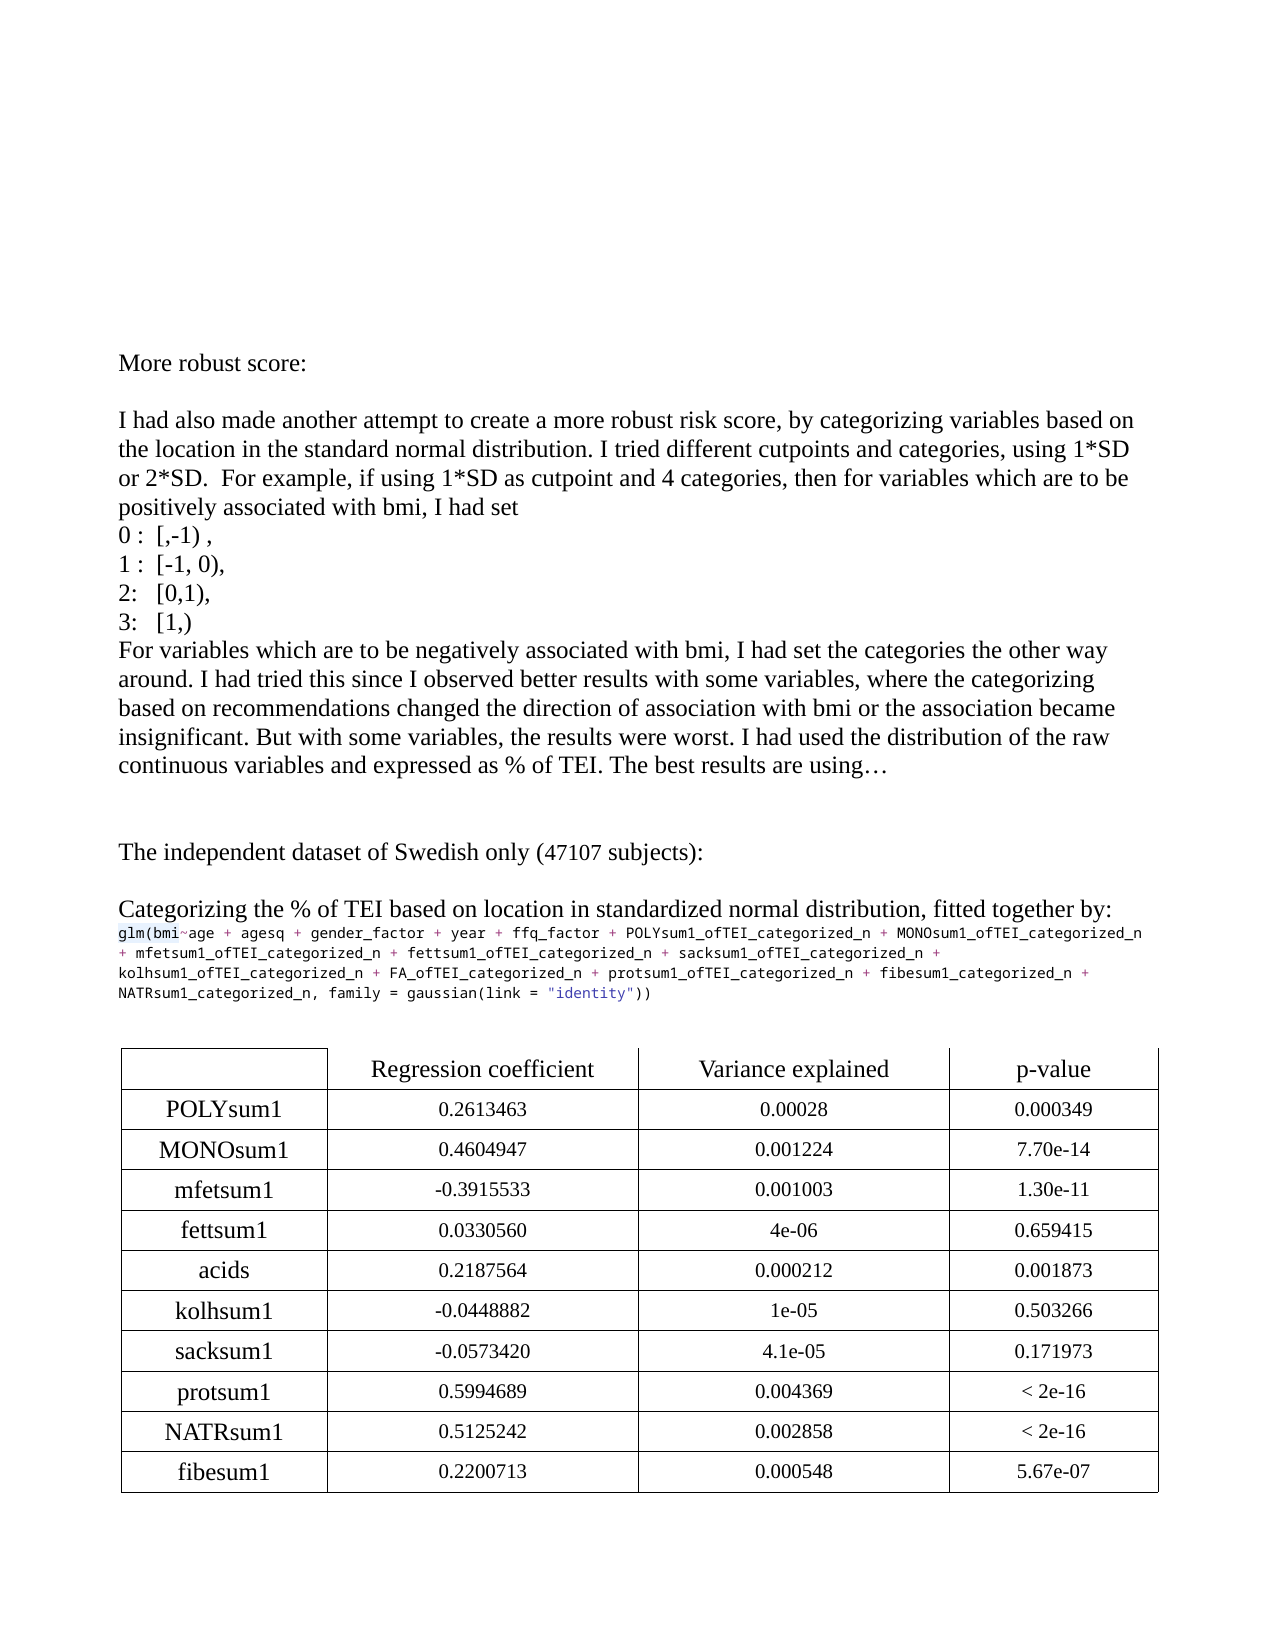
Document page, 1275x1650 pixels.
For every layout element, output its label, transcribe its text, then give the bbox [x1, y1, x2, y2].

table_cell < 2e-16 [950, 1372, 1158, 1411]
text 3: [1,) [118, 607, 1157, 636]
table_cell -0.0573420 [328, 1331, 638, 1371]
text For variables which are to be negatively associated with bmi, I had set the categories the other way around. I had tried this since I observed better results with some variables, where the categorizing based on recommendations changed the direction of association with bmi or the association became insignificant. But with some variables, the results were worst. I had used the distribution of the raw continuous variables and expressed as % of TEI. The best results are using… [118, 636, 1157, 779]
table_header [122, 1049, 327, 1088]
table_cell 0.000548 [639, 1452, 949, 1492]
text 0 : [,-1) , [118, 521, 1157, 549]
text 1 : [-1, 0), [118, 549, 1157, 578]
table_cell 0.5125242 [328, 1412, 638, 1451]
table_cell 7.70e-14 [950, 1130, 1158, 1169]
table_cell 0.004369 [639, 1372, 949, 1411]
text The independent dataset of Swedish only (47107 subjects): [118, 837, 1157, 866]
table_cell 0.2187564 [328, 1251, 638, 1290]
table_cell 5.67e-07 [950, 1452, 1158, 1492]
table_cell 0.659415 [950, 1211, 1158, 1250]
table_cell 0.00028 [639, 1090, 949, 1129]
table_header Variance explained [639, 1048, 949, 1088]
text Categorizing the % of TEI based on location in standardized normal distribution, fitted together by: glm(bmi~age + agesq + gender_factor + year + ffq_factor + POLYsum1_ofTEI_categorized_n + MONOsum1_ofTEI_categorized_n + mfetsum1_ofTEI_categorized_n + fettsum1_ofTEI_categorized_n + sacksum1_ofTEI_categorized_n + kolhsum1_ofTEI_categorized_n + FA_ofTEI_categorized_n + protsum1_ofTEI_categorized_n + fibesum1_categorized_n + NATRsum1_categorized_n, family = gaussian(link = "identity")) [118, 894, 1157, 1003]
table_cell sacksum1 [122, 1331, 327, 1371]
text 2: [0,1), [118, 578, 1157, 607]
table_cell 0.0330560 [328, 1211, 638, 1250]
table_cell 4e-06 [639, 1211, 949, 1250]
table_cell 1e-05 [639, 1291, 949, 1330]
table_cell 0.171973 [950, 1331, 1158, 1371]
table_cell 0.000349 [950, 1090, 1158, 1129]
table_cell MONOsum1 [122, 1130, 327, 1169]
text I had also made another attempt to create a more robust risk score, by categorizing variables based on the location in the standard normal distribution. I tried different cutpoints and categories, using 1*SD or 2*SD. For example, if using 1*SD as cutpoint and 4 categories, then for variables which are to be positively associated with bmi, I had set [118, 406, 1157, 521]
table_cell NATRsum1 [122, 1412, 327, 1451]
table_cell 1.30e-11 [950, 1170, 1158, 1209]
table_cell 0.5994689 [328, 1372, 638, 1411]
table_cell 0.000212 [639, 1251, 949, 1290]
text More robust score: [118, 348, 1157, 377]
table_cell protsum1 [122, 1372, 327, 1411]
table_cell 0.503266 [950, 1291, 1158, 1330]
table_cell 0.001224 [639, 1130, 949, 1169]
table_cell fettsum1 [122, 1211, 327, 1250]
table_header p-value [950, 1048, 1158, 1088]
table_cell kolhsum1 [122, 1291, 327, 1330]
table_cell < 2e-16 [950, 1412, 1158, 1451]
table_cell 0.002858 [639, 1412, 949, 1451]
table_header Regression coefficient [328, 1048, 638, 1088]
table_cell 0.001003 [639, 1170, 949, 1209]
table_cell 0.2613463 [328, 1090, 638, 1129]
table_cell fibesum1 [122, 1452, 327, 1492]
table_cell 0.2200713 [328, 1452, 638, 1492]
table_cell 0.4604947 [328, 1130, 638, 1169]
table_cell acids [122, 1251, 327, 1290]
table_cell 4.1e-05 [639, 1331, 949, 1371]
table_cell -0.3915533 [328, 1170, 638, 1209]
table_cell POLYsum1 [122, 1090, 327, 1129]
table_cell 0.001873 [950, 1251, 1158, 1290]
table_cell mfetsum1 [122, 1170, 327, 1209]
table_cell -0.0448882 [328, 1291, 638, 1330]
